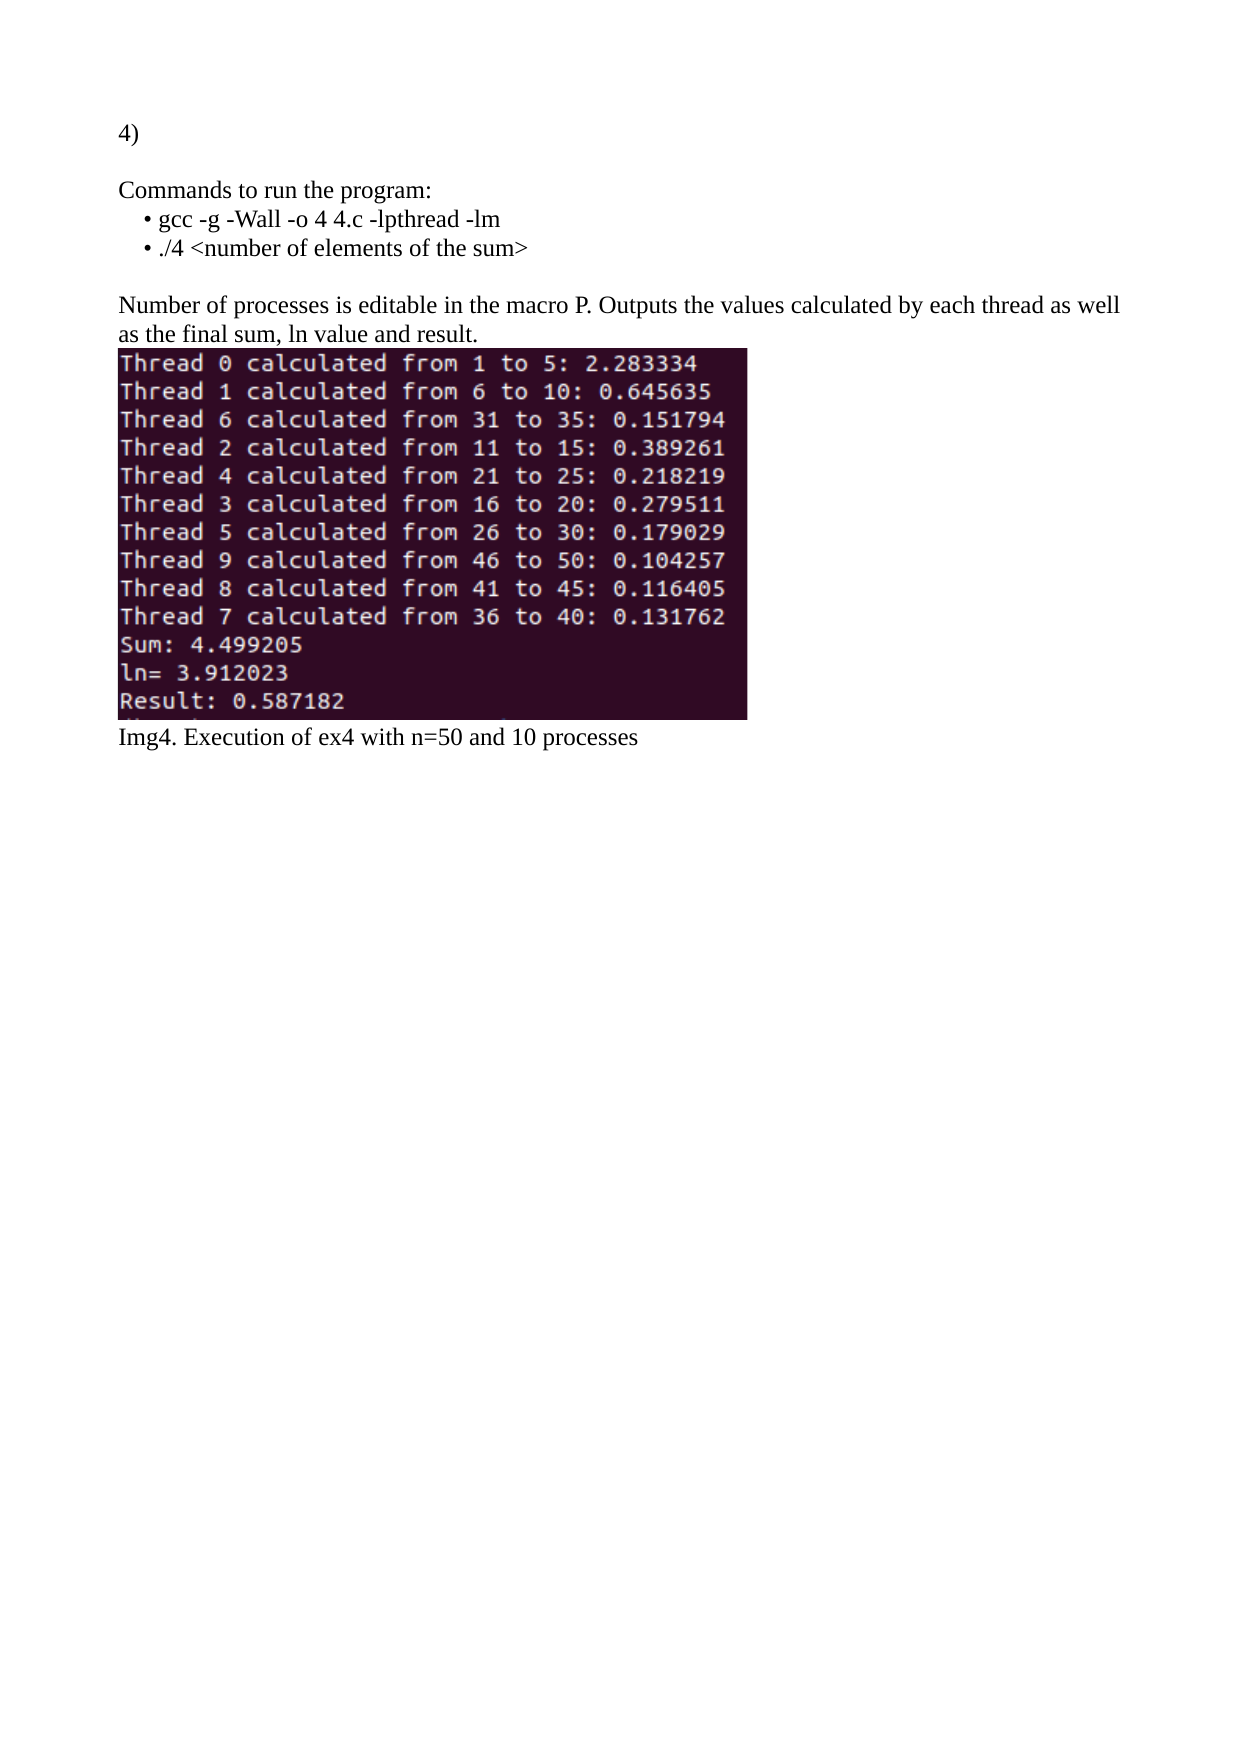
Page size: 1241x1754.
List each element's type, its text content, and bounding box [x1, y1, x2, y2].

text • ./4 <number of elements of the sum> [118, 233, 1122, 262]
text Img4. Execution of ex4 with n=50 and 10 processes [118, 722, 1122, 751]
picture [117, 348, 748, 720]
text • gcc -g -Wall -o 4 4.c -lpthread -lm [118, 204, 1122, 233]
text Commands to run the program: [118, 176, 1122, 204]
text 4) [118, 118, 1122, 147]
text Number of processes is editable in the macro P. Outputs the values calculated by each thread as well as the final sum, ln value and result. [118, 291, 1122, 348]
